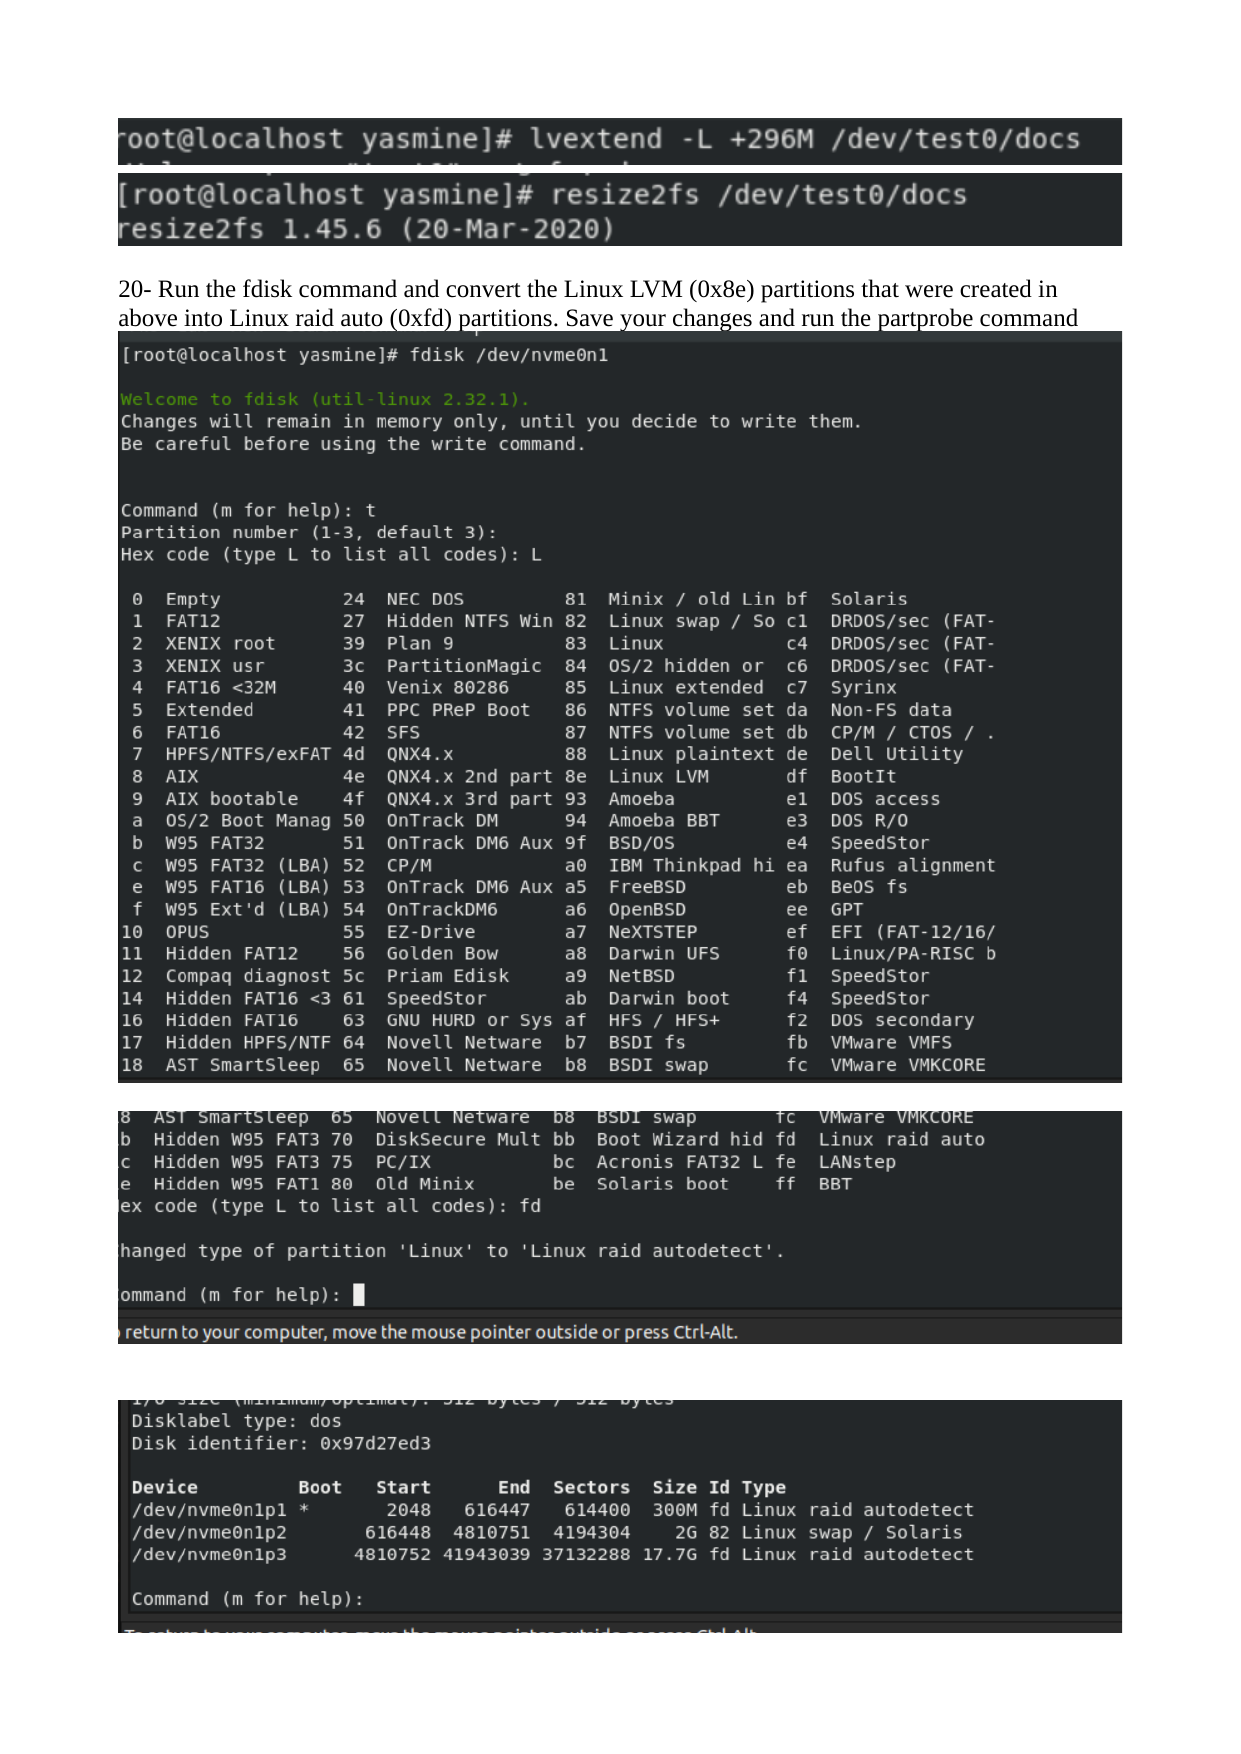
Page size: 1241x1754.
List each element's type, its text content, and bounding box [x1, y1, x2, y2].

text above into Linux raid auto (0xfd) partitions. Save your changes and run the partprobe command [118, 303, 1122, 331]
picture [118, 173, 1123, 246]
picture [118, 118, 1123, 165]
picture [118, 331, 1123, 1083]
picture [118, 1111, 1123, 1344]
text 20- Run the fdisk command and convert the Linux LVM (0x8e) partitions that were created in [118, 274, 1122, 303]
picture [118, 1400, 1123, 1633]
